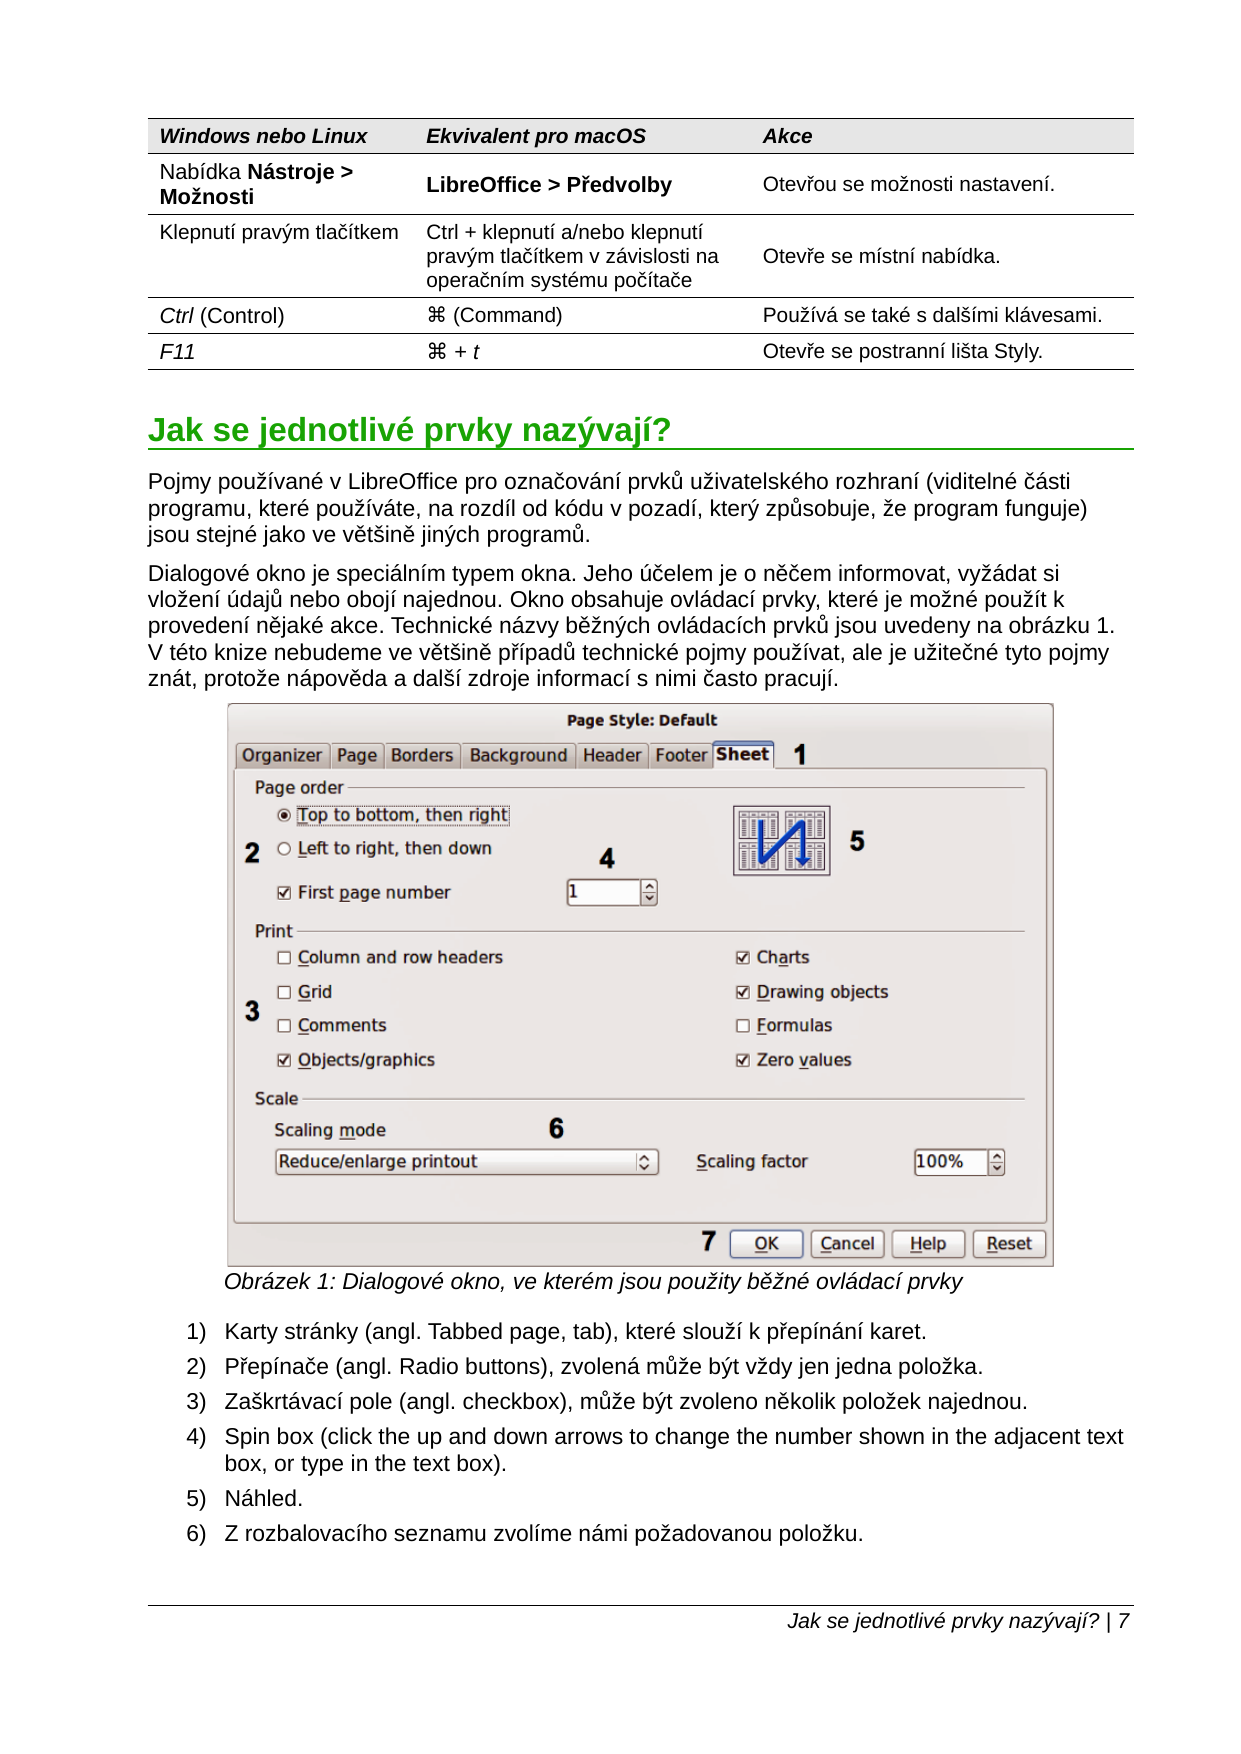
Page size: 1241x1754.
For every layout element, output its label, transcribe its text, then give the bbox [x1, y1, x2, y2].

table_cell Používá se také s dalšími klávesami. [751, 298, 1134, 332]
table_cell Otevřou se možnosti nastavení. [751, 154, 1134, 214]
table_cell F11 [148, 334, 414, 368]
subtitle Jak se jednotlivé prvky nazývají? [148, 410, 1134, 448]
table_header Akce [751, 119, 1134, 153]
table_cell ⌘ (Command) [414, 298, 751, 332]
table_cell Ctrl + klepnutí a/nebo klepnutí pravým tlačítkem v závislosti na operačním systému počítače [414, 215, 751, 297]
table_cell Klepnutí pravým tlačítkem [148, 215, 414, 297]
text Dialogové okno je speciálním typem okna. Jeho účelem je o něčem informovat, vyžádat si vložení údajů nebo obojí najednou. Okno obsahuje ovládací prvky, které je možné použít k provedení nějaké akce. Technické názvy běžných ovládacích prvků jsou uvedeny na obrázku 1. V této knize nebudeme ve většině případů technické pojmy používat, ale je užitečné tyto pojmy znát, protože nápověda a další zdroje informací s nimi často pracují. [148, 560, 1134, 691]
list Karty stránky (angl. Tabbed page, tab), které slouží k přepínání karet. [207, 1318, 1134, 1344]
picture [227, 703, 1055, 1268]
list Náhled. [207, 1485, 1134, 1511]
table_cell ⌘ + t [414, 334, 751, 368]
table_header Windows nebo Linux [148, 119, 414, 153]
list Z rozbalovacího seznamu zvolíme námi požadovanou položku. [207, 1520, 1134, 1546]
table_header Ekvivalent pro macOS [414, 119, 751, 153]
table_cell LibreOffice > Předvolby [414, 154, 751, 214]
list Spin box (click the up and down arrows to change the number shown in the adjacent text box, or type in the text box). [207, 1423, 1134, 1476]
table_cell Otevře se místní nabídka. [751, 215, 1134, 297]
list Zaškrtávací pole (angl. checkbox), může být zvoleno několik položek najednou. [207, 1388, 1134, 1414]
list Přepínače (angl. Radio buttons), zvolená může být vždy jen jedna položka. [207, 1353, 1134, 1379]
table_cell Ctrl (Control) [148, 298, 414, 332]
table_cell Otevře se postranní lišta Styly. [751, 334, 1134, 368]
text Obrázek 1 : Dialogové okno, ve kterém jsou použity běžné ovládací prvky [223, 704, 1058, 1294]
table_cell Nabídka Nástroje > Možnosti [148, 154, 414, 214]
text Pojmy používané v LibreOffice pro označování prvků uživatelského rozhraní (viditelné části programu, které používáte, na rozdíl od kódu v pozadí, který způsobuje, že program funguje) jsou stejné jako ve většině jiných programů. [148, 468, 1134, 547]
